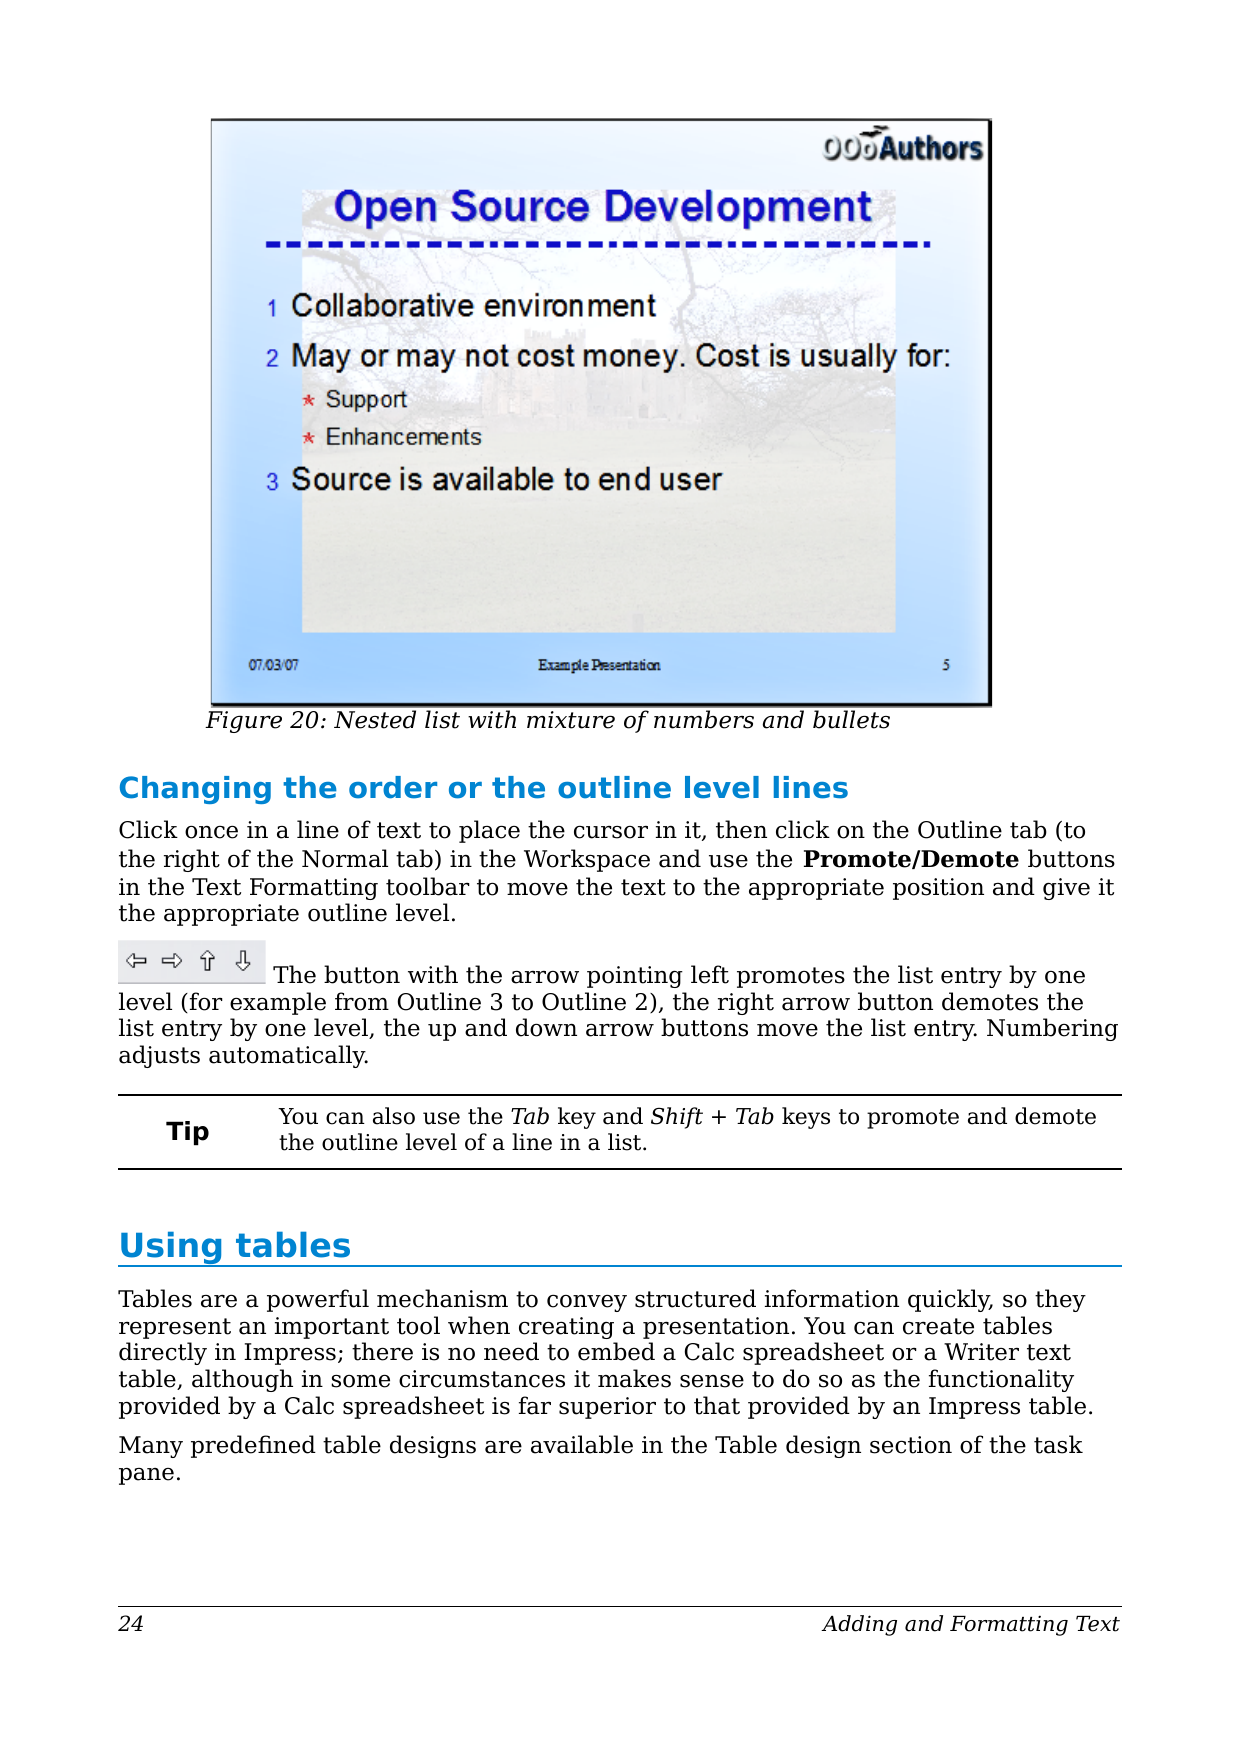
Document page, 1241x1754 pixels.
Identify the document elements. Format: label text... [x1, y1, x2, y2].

text Click once in a line of text to place the cursor in it, then click on the Outline tab (to the right of the Normal tab) in the Workspace and use the Promote/Demote buttons in the Text Formatting toolbar to move the text to the appropriate position and give it the appropriate outline level. [118, 818, 1122, 927]
picture [210, 118, 993, 708]
table_header You can also use the Tab key and Shift + Tab keys to promote and demote the outline level of a line in a list. [258, 1096, 1122, 1168]
subtitle Using tables [118, 1226, 1122, 1265]
text Many predefined table designs are available in the Table design section of the task pane. [118, 1432, 1122, 1485]
table_header Tip [118, 1096, 257, 1168]
picture [118, 939, 266, 984]
text Tables are a powerful mechanism to convey structured information quickly, so they represent an important tool when creating a presentation. You can create tables directly in Impress; there is no need to embed a Calc spreadsheet or a Writer text table, although in some circumstances it makes sense to do so as the functionality provided by a Calc spreadsheet is far superior to that provided by an Impress table. [118, 1286, 1122, 1419]
text Figure 20: Nested list with mixture of numbers and bullets [206, 118, 997, 734]
text The button with the arrow pointing left promotes the list entry by one level (for example from Outline 3 to Outline 2), the right arrow button demotes the list entry by one level, the up and down arrow buttons move the list entry. Numbering adjusts automatically. [118, 939, 1122, 1069]
subtitle Changing the order or the outline level lines [118, 771, 1122, 805]
